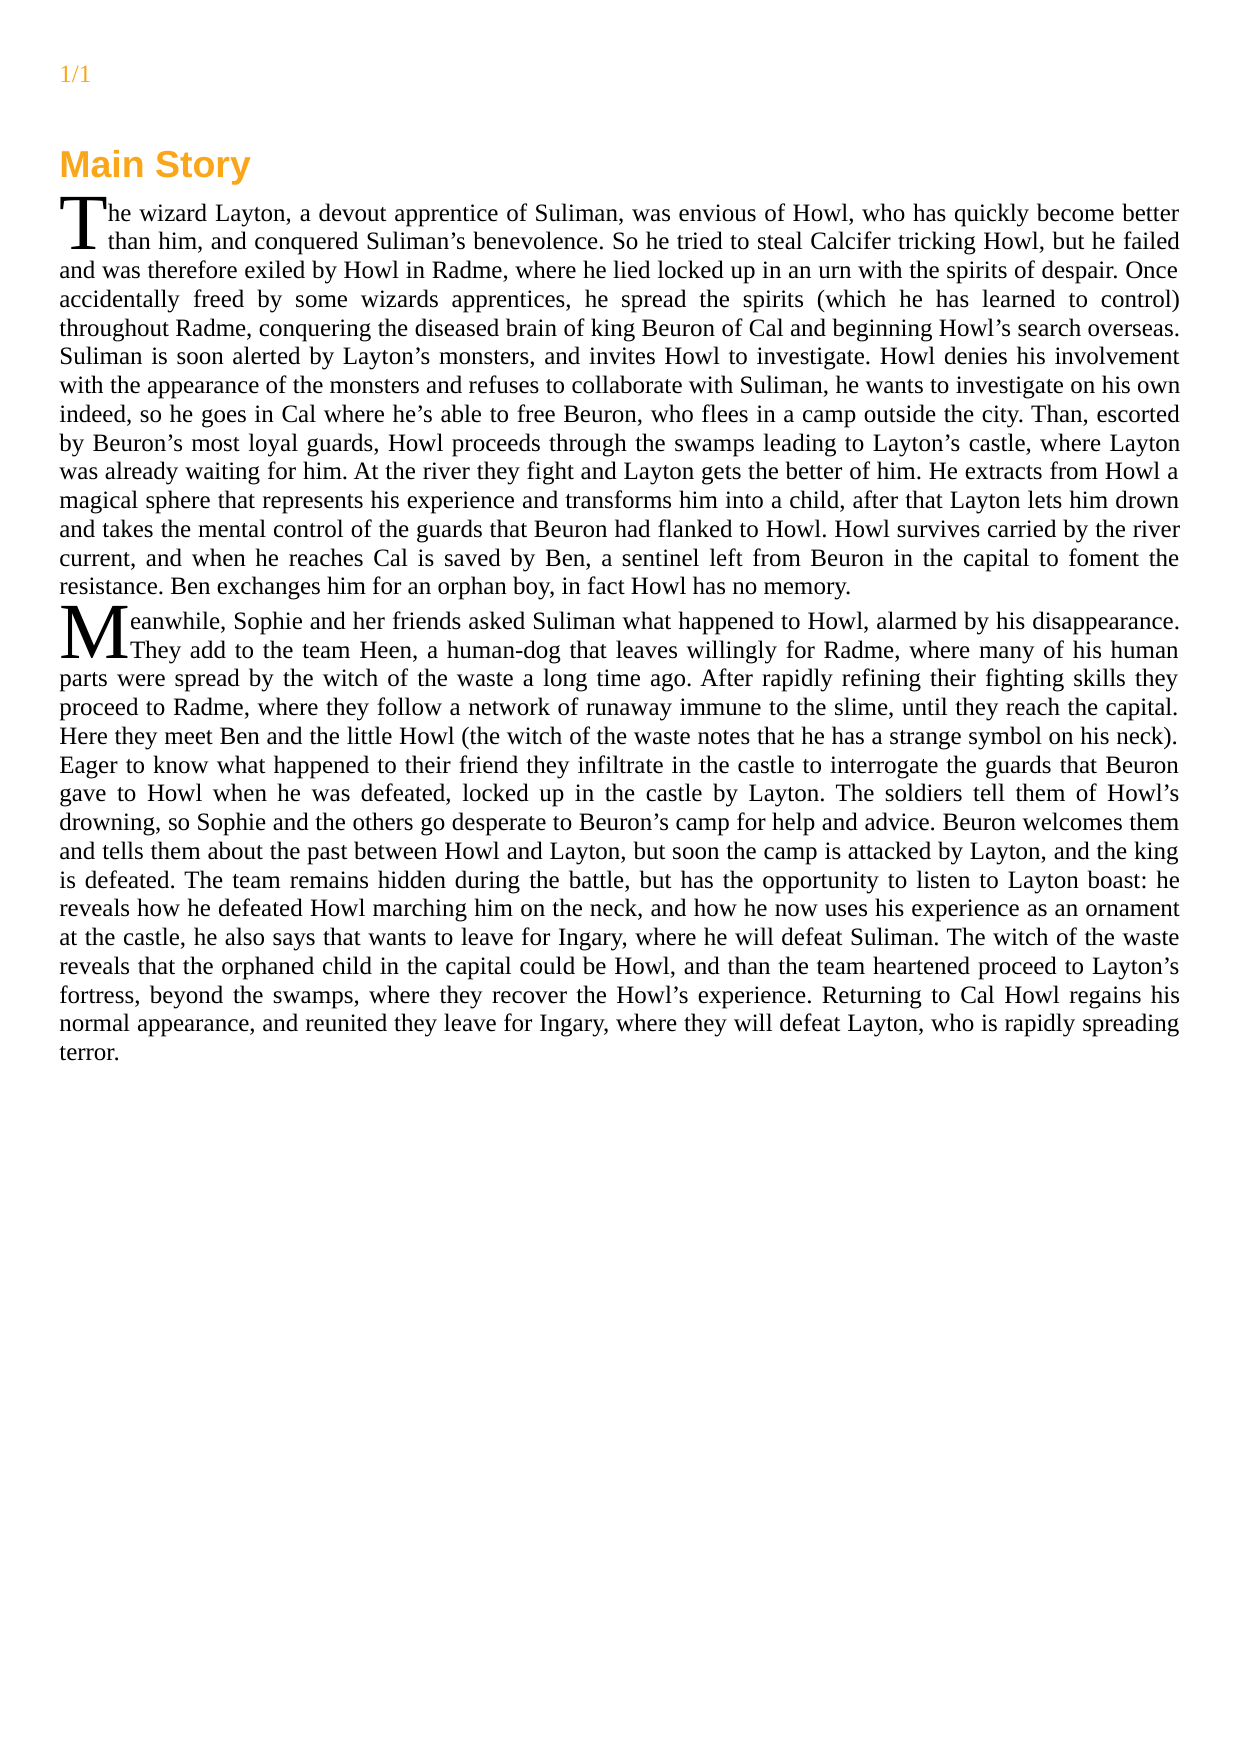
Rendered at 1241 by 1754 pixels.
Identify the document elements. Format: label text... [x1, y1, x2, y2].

text The wizard Layton, a devout apprentice of Suliman, was envious of Howl, who has quickly become better than him, and conquered Suliman’s benevolence. So he tried to steal Calcifer tricking Howl, but he failed and was therefore exiled by Howl in Radme, where he lied locked up in an urn with the spirits of despair. Once accidentally freed by some wizards apprentices, he spread the spirits (which he has learned to control) throughout Radme, conquering the diseased brain of king Beuron of Cal and beginning Howl’s search overseas. Suliman is soon alerted by Layton’s monsters, and invites Howl to investigate. Howl denies his involvement with the appearance of the monsters and refuses to collaborate with Suliman, he wants to investigate on his own indeed, so he goes in Cal where he’s able to free Beuron, who flees in a camp outside the city. Than, escorted by Beuron’s most loyal guards, Howl proceeds through the swamps leading to Layton’s castle, where Layton was already waiting for him. At the river they fight and Layton gets the better of him. He extracts from Howl a magical sphere that represents his experience and transforms him into a child, after that Layton lets him drown and takes the mental control of the guards that Beuron had flanked to Howl. Howl survives carried by the river current, and when he reaches Cal is saved by Ben, a sentinel left from Beuron in the capital to foment the resistance. Ben exchanges him for an orphan boy, in fact Howl has no memory. [59, 198, 1181, 600]
subtitle Main Story [59, 142, 1181, 185]
text Meanwhile, Sophie and her friends asked Suliman what happened to Howl, alarmed by his disappearance. They add to the team Heen, a human-dog that leaves willingly for Radme, where many of his human parts were spread by the witch of the waste a long time ago. After rapidly refining their fighting skills they proceed to Radme, where they follow a network of runaway immune to the slime, until they reach the capital. Here they meet Ben and the little Howl (the witch of the waste notes that he has a strange symbol on his neck). Eager to know what happened to their friend they infiltrate in the castle to interrogate the guards that Beuron gave to Howl when he was defeated, locked up in the castle by Layton. The soldiers tell them of Howl’s drowning, so Sophie and the others go desperate to Beuron’s camp for help and advice. Beuron welcomes them and tells them about the past between Howl and Layton, but soon the camp is attacked by Layton, and the king is defeated. The team remains hidden during the battle, but has the opportunity to listen to Layton boast: he reveals how he defeated Howl marching him on the neck, and how he now uses his experience as an ornament at the castle, he also says that wants to leave for Ingary, where he will defeat Suliman. The witch of the waste reveals that the orphaned child in the capital could be Howl, and than the team heartened proceed to Layton’s fortress, beyond the swamps, where they recover the Howl’s experience. Returning to Cal Howl regains his normal appearance, and reunited they leave for Ingary, where they will defeat Layton, who is rapidly spreading terror. [59, 606, 1181, 1066]
